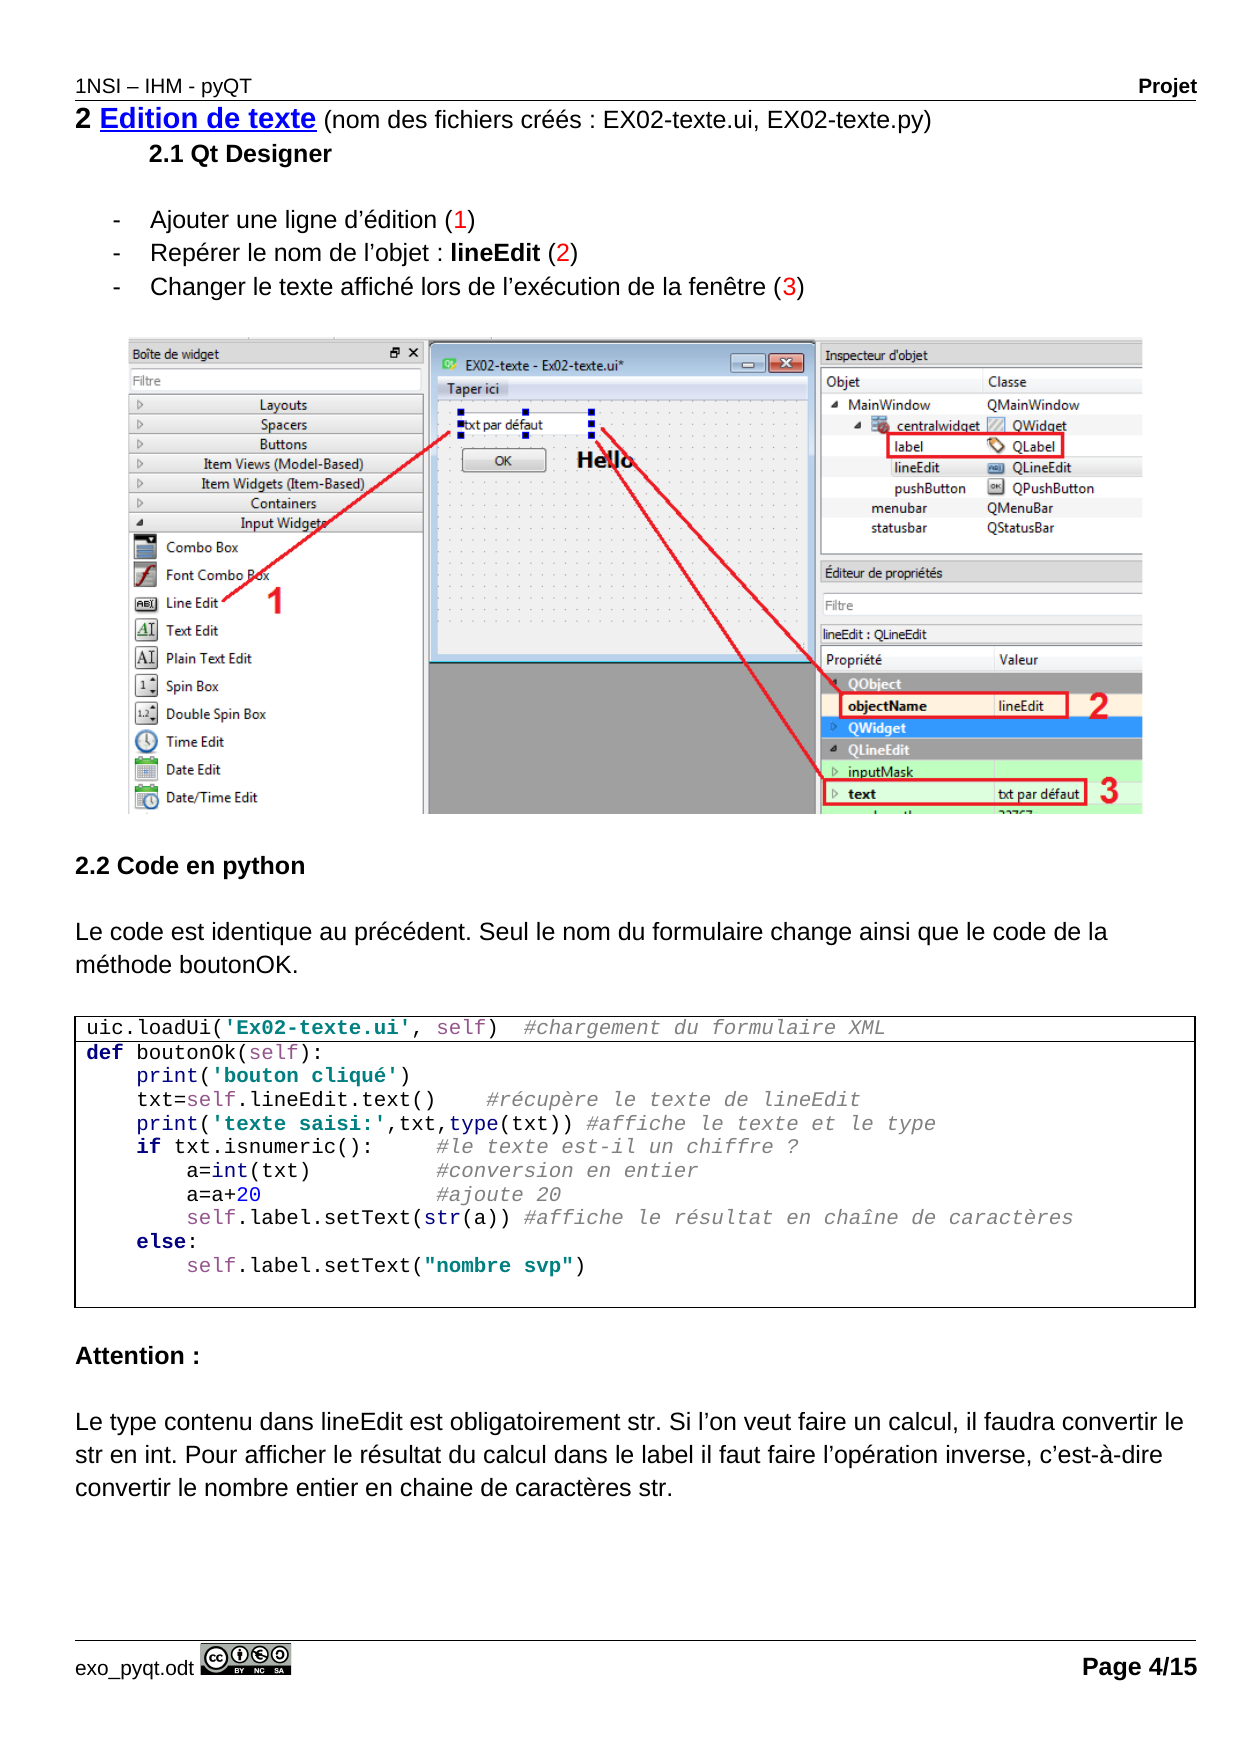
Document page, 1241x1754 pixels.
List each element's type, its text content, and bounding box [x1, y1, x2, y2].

text Le code est identique au précédent. Seul le nom du formulaire change ainsi que le code de la méthode boutonOK. [75, 917, 1196, 979]
list Repérer le nom de l’objet : lineEdit (2) [112, 238, 1196, 267]
picture [200, 1643, 292, 1675]
text Le type contenu dans lineEdit est obligatoirement str. Si l’on veut faire un calcul, il faudra convertir le str en int. Pour afficher le résultat du calcul dans le label il faut faire l’opération inverse, c’est-à-dire convertir le nombre entier en chaine de caractères str. [75, 1407, 1196, 1502]
text 2.1 Qt Designer [75, 139, 1196, 168]
text Attention : [75, 1341, 1196, 1370]
picture [128, 337, 1143, 814]
text 2.2 Code en python [75, 851, 1196, 880]
list Changer le texte affiché lors de l’exécution de la fenêtre (3) [112, 271, 1196, 300]
table_cell def boutonOk(self): print('bouton cliqué') txt=self.lineEdit.text() #récupère le texte de lineEdit print('texte saisi:',txt,type(txt)) #affiche le texte et le type if txt.isnumeric(): #le texte est-il un chiffre ? a=int(txt) #conversion en entier a=a+20 #ajoute 20 self.label.setText(str(a)) #affiche le résultat en chaîne de caractères else: self.label.setText("nombre svp") [76, 1042, 1194, 1307]
list Ajouter une ligne d’édition (1) [112, 205, 1196, 234]
text 2 Edition de texte (nom des fichiers créés : EX02-texte.ui, EX02-texte.py) [75, 101, 1196, 134]
